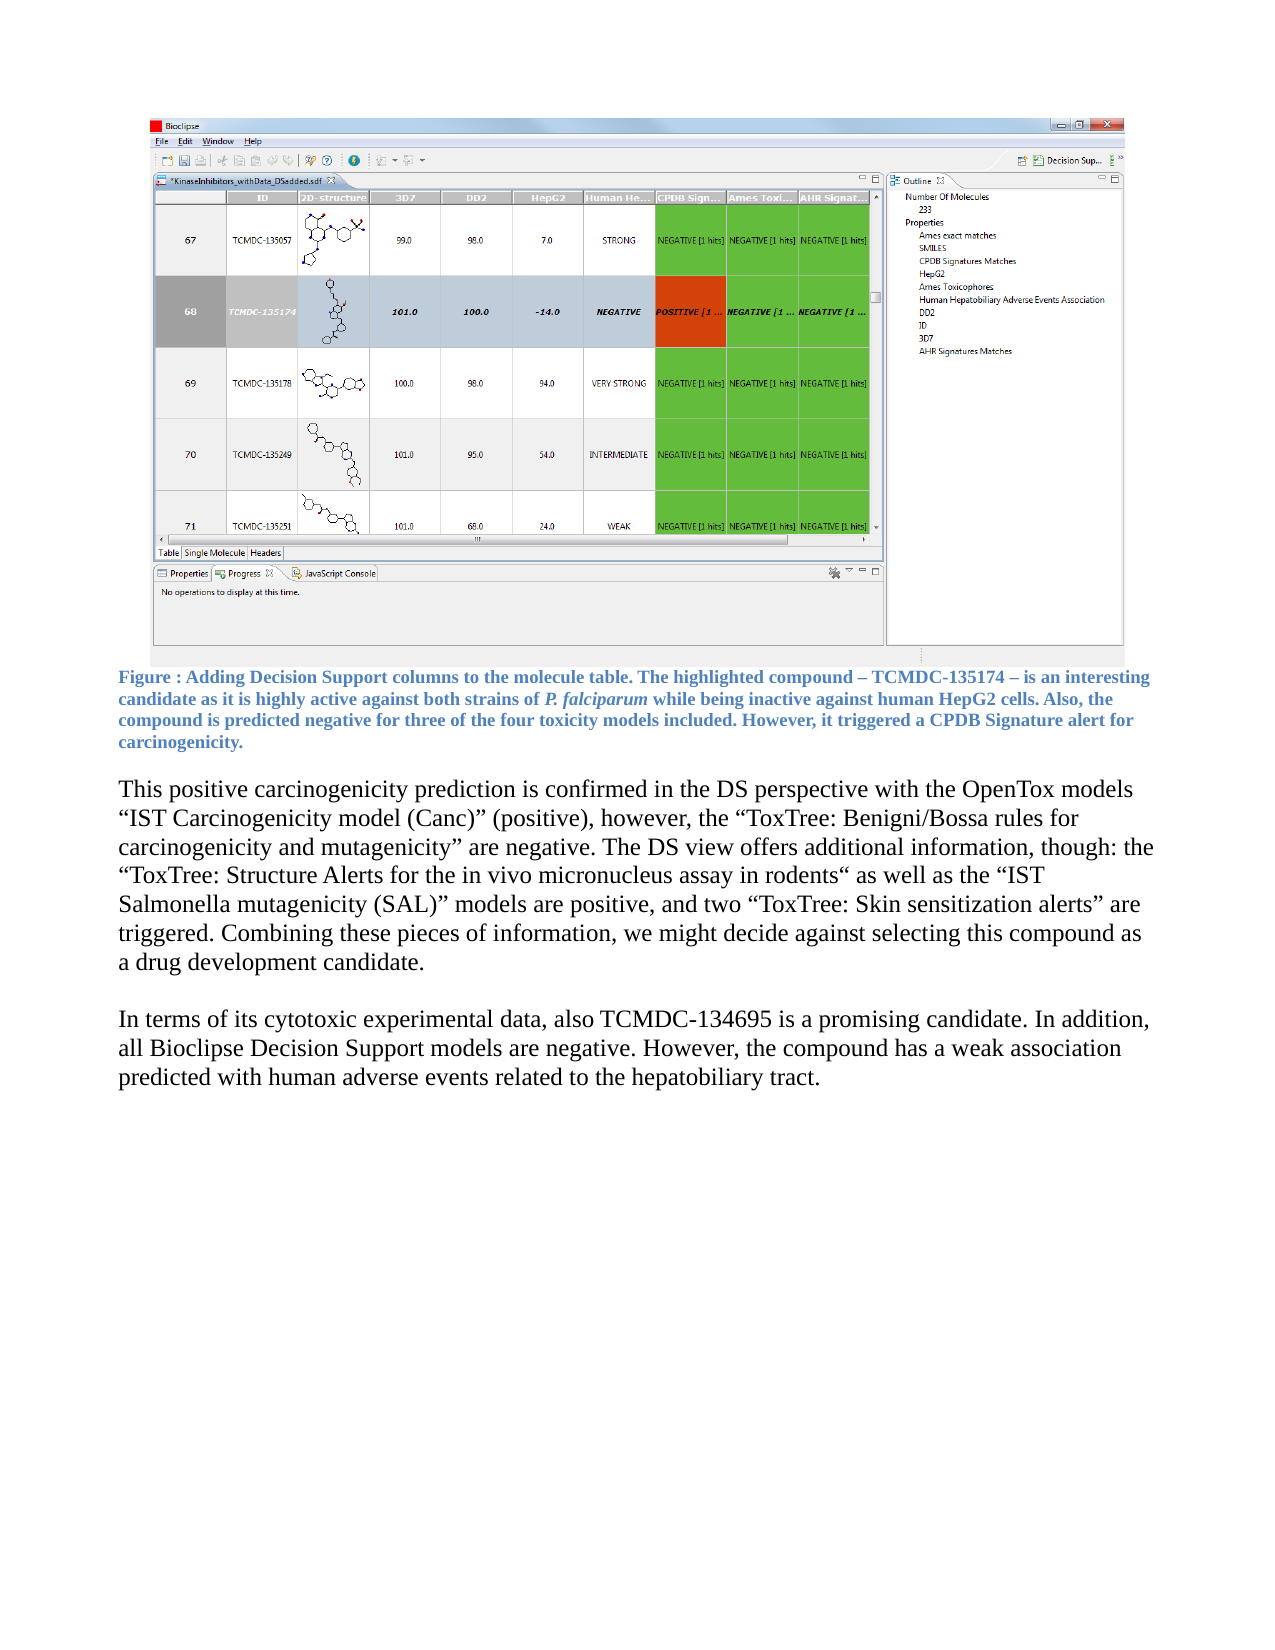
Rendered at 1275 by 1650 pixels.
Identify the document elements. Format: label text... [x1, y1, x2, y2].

text Figure : Adding Decision Support columns to the molecule table. The highlighted compound – TCMDC-135174 – is an interesting candidate as it is highly active against both strains of P. falciparum while being inactive against human HepG2 cells. Also, the compound is predicted negative for three of the four toxicity models included. However, it triggered a CPDB Signature alert for carcinogenicity. [118, 666, 1157, 752]
picture [150, 118, 1125, 667]
text This positive carcinogenicity prediction is confirmed in the DS perspective with the OpenTox models “IST Carcinogenicity model (Canc)” (positive), however, the “ToxTree: Benigni/Bossa rules for carcinogenicity and mutagenicity” are negative. The DS view offers additional information, though: the “ToxTree: Structure Alerts for the in vivo micronucleus assay in rodents“ as well as the “IST Salmonella mutagenicity (SAL)” models are positive, and two “ToxTree: Skin sensitization alerts” are triggered. Combining these pieces of information, we might decide against selecting this compound as a drug development candidate. [118, 774, 1157, 975]
text In terms of its cytotoxic experimental data, also TCMDC-134695 is a promising candidate. In addition, all Bioclipse Decision Support models are negative. However, the compound has a weak association predicted with human adverse events related to the hepatobiliary tract. [118, 1004, 1157, 1090]
